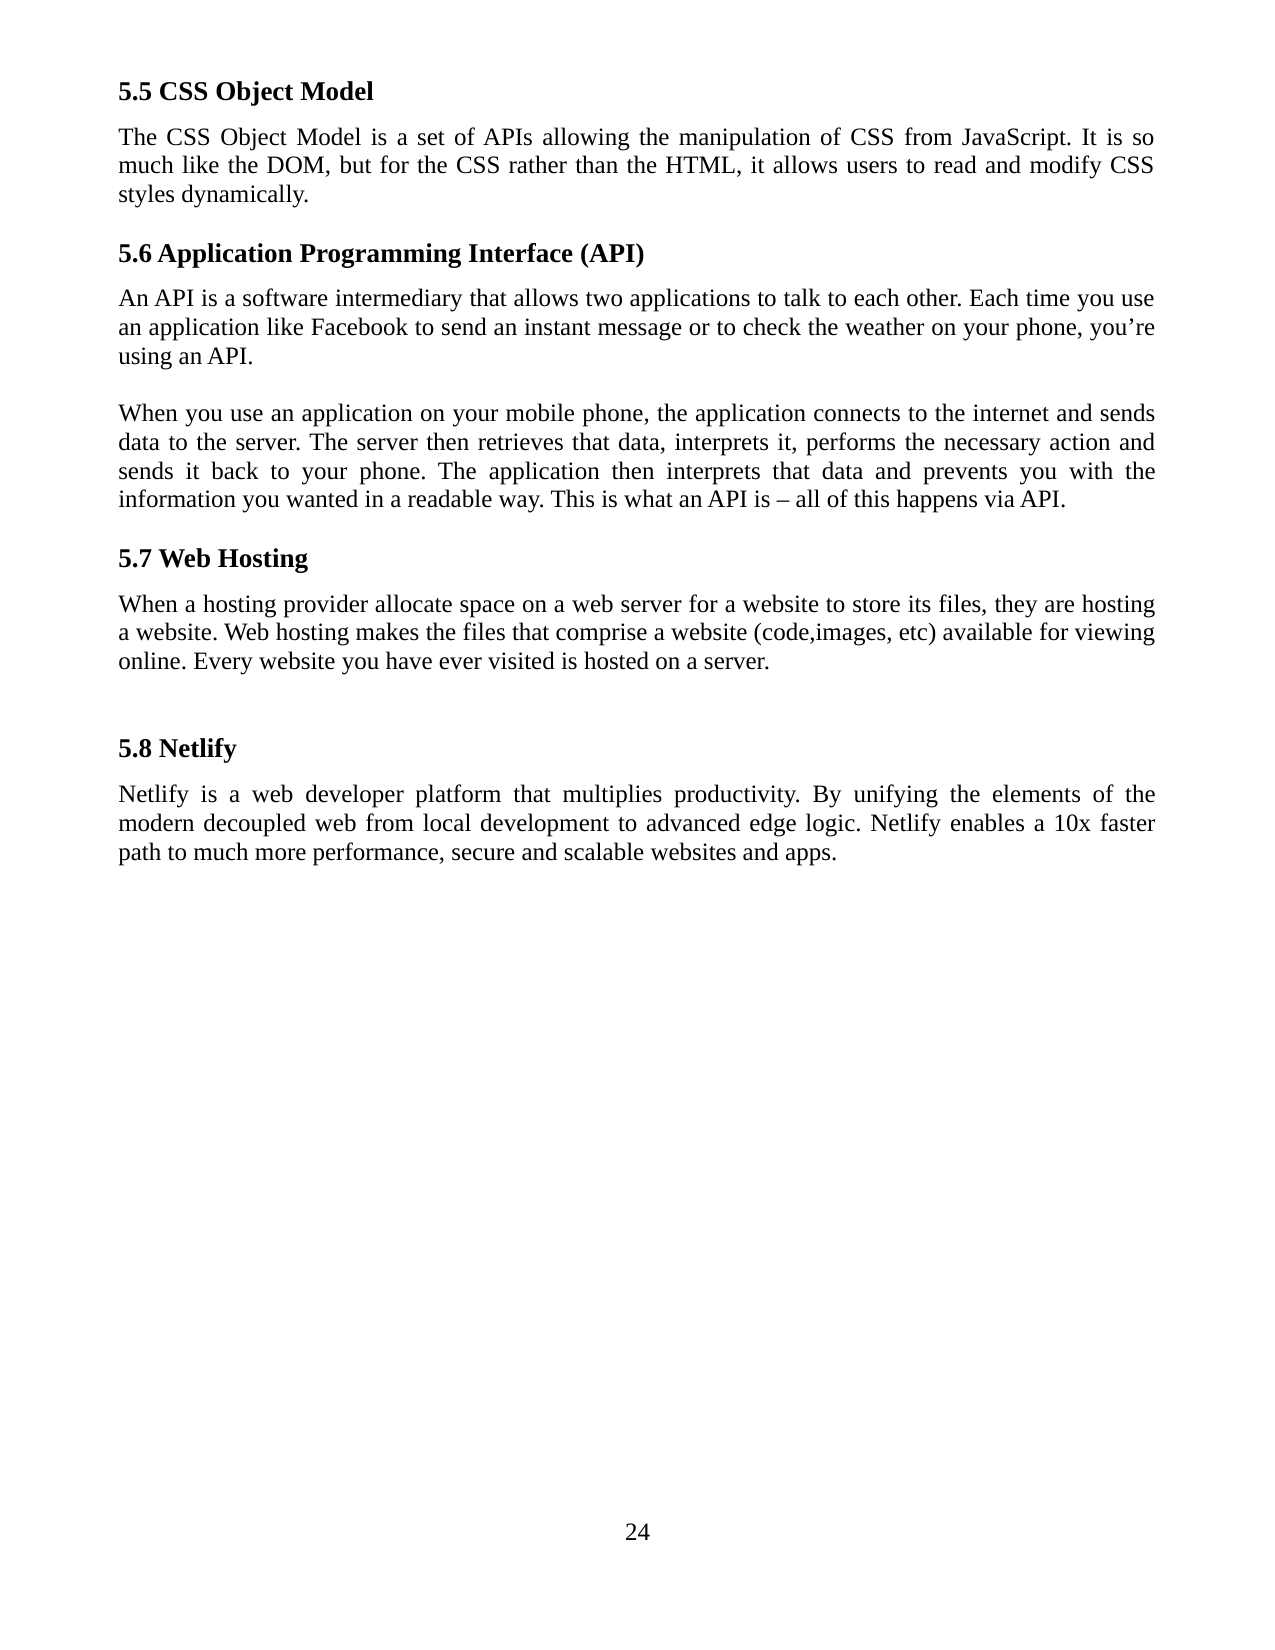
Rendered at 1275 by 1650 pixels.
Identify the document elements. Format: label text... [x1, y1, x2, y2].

text 5.6 Application Programming Interface (API) [118, 237, 1157, 268]
text Netlify is a web developer platform that multiplies productivity. By unifying the elements of the modern decoupled web from local development to advanced edge logic. Netlify enables a 10x faster path to much more performance, secure and scalable websites and apps. [118, 779, 1157, 865]
text The CSS Object Model is a set of APIs allowing the manipulation of CSS from JavaScript. It is so much like the DOM, but for the CSS rather than the HTML, it allows users to read and modify CSS styles dynamically. [118, 122, 1157, 208]
text 5.8 Netlify [118, 732, 1157, 764]
text When you use an application on your mobile phone, the application connects to the internet and sends data to the server. The server then retrieves that data, interprets it, performs the necessary action and sends it back to your phone. The application then interprets that data and prevents you with the information you wanted in a readable way. This is what an API is – all of this happens via API. [118, 398, 1157, 513]
text An API is a software intermediary that allows two applications to talk to each other. Each time you use an application like Facebook to send an instant message or to check the weather on your phone, you’re using an API. [118, 283, 1157, 369]
text 5.5 CSS Object Model [118, 75, 1157, 106]
text When a hosting provider allocate space on a web server for a website to store its files, they are hosting a website. Web hosting makes the files that comprise a website (code,images, etc) available for viewing online. Every website you have ever visited is hosted on a server. [118, 589, 1157, 675]
text 5.7 Web Hosting [118, 542, 1157, 573]
